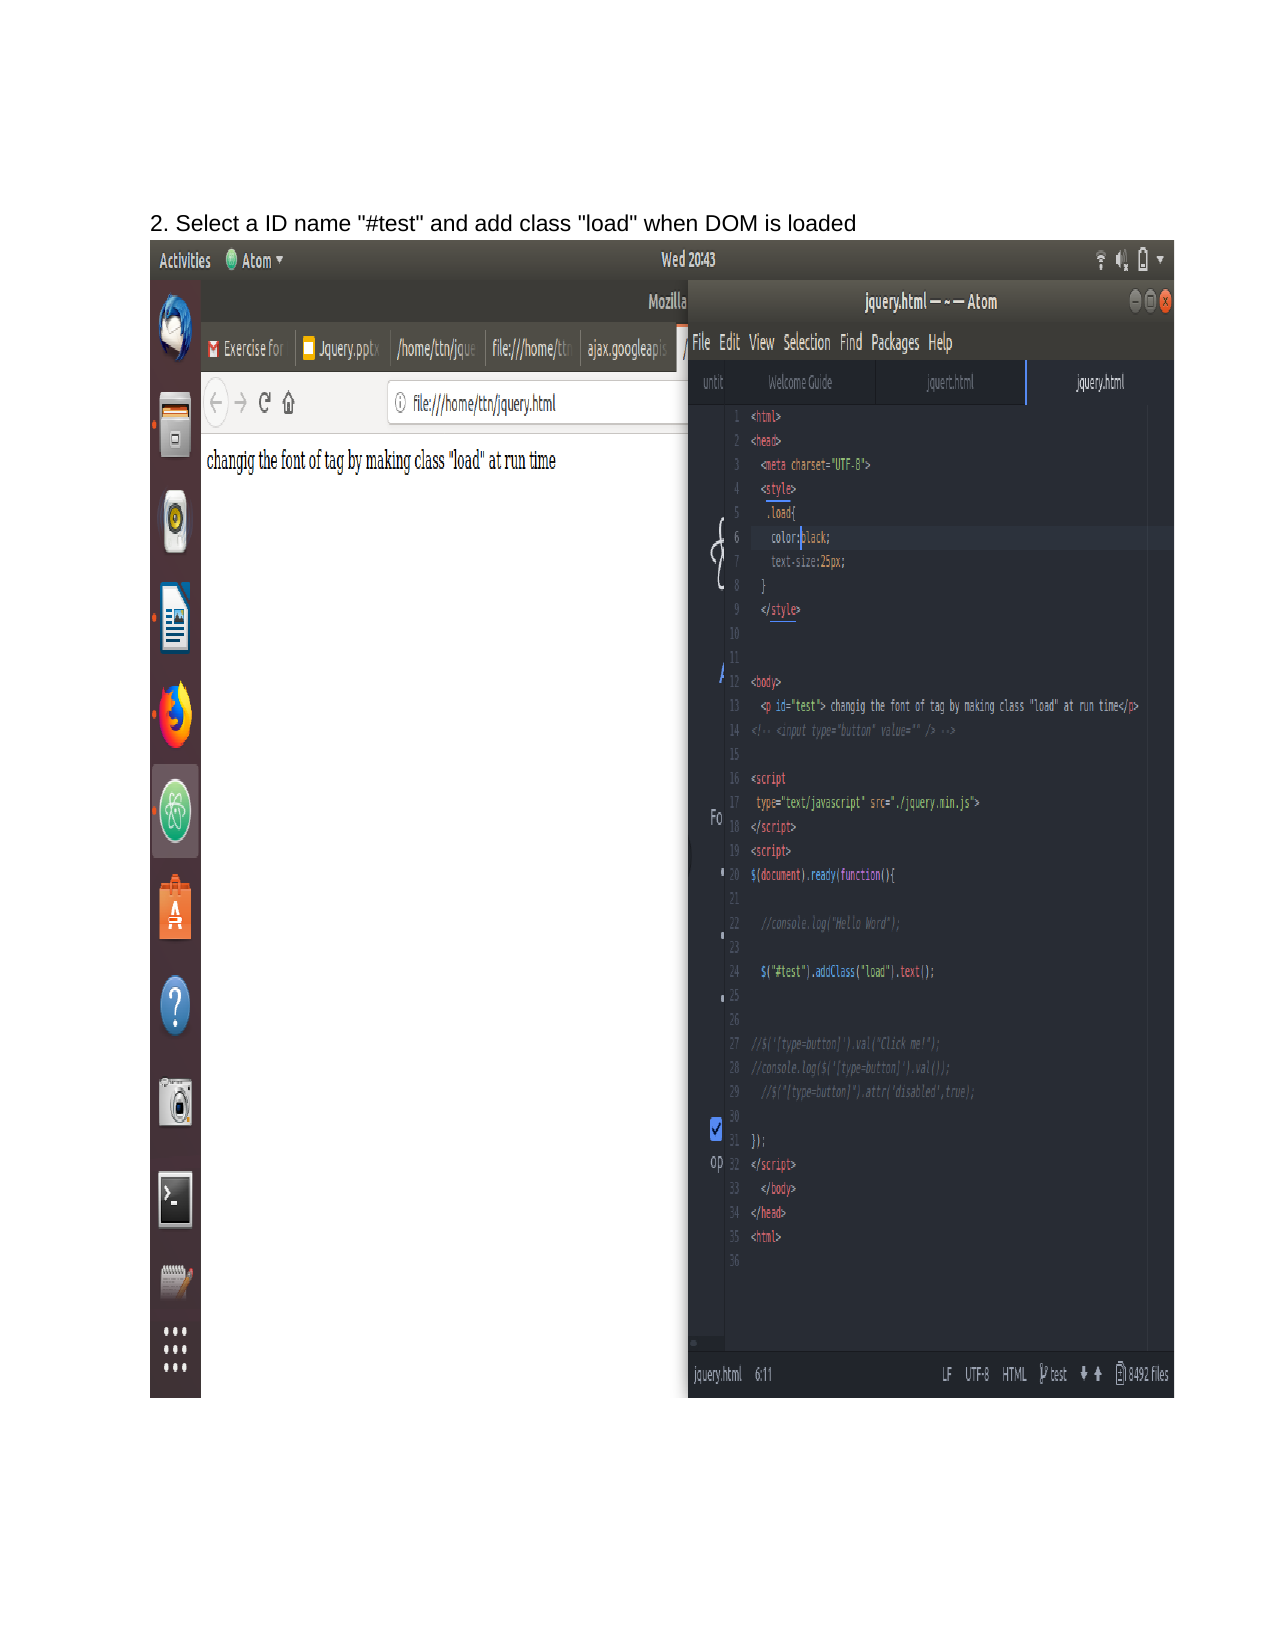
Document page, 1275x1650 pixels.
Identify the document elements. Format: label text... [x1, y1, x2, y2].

picture [150, 240, 1175, 1398]
text 2. Select a ID name "#test" and add class "load" when DOM is loaded [150, 210, 1125, 237]
